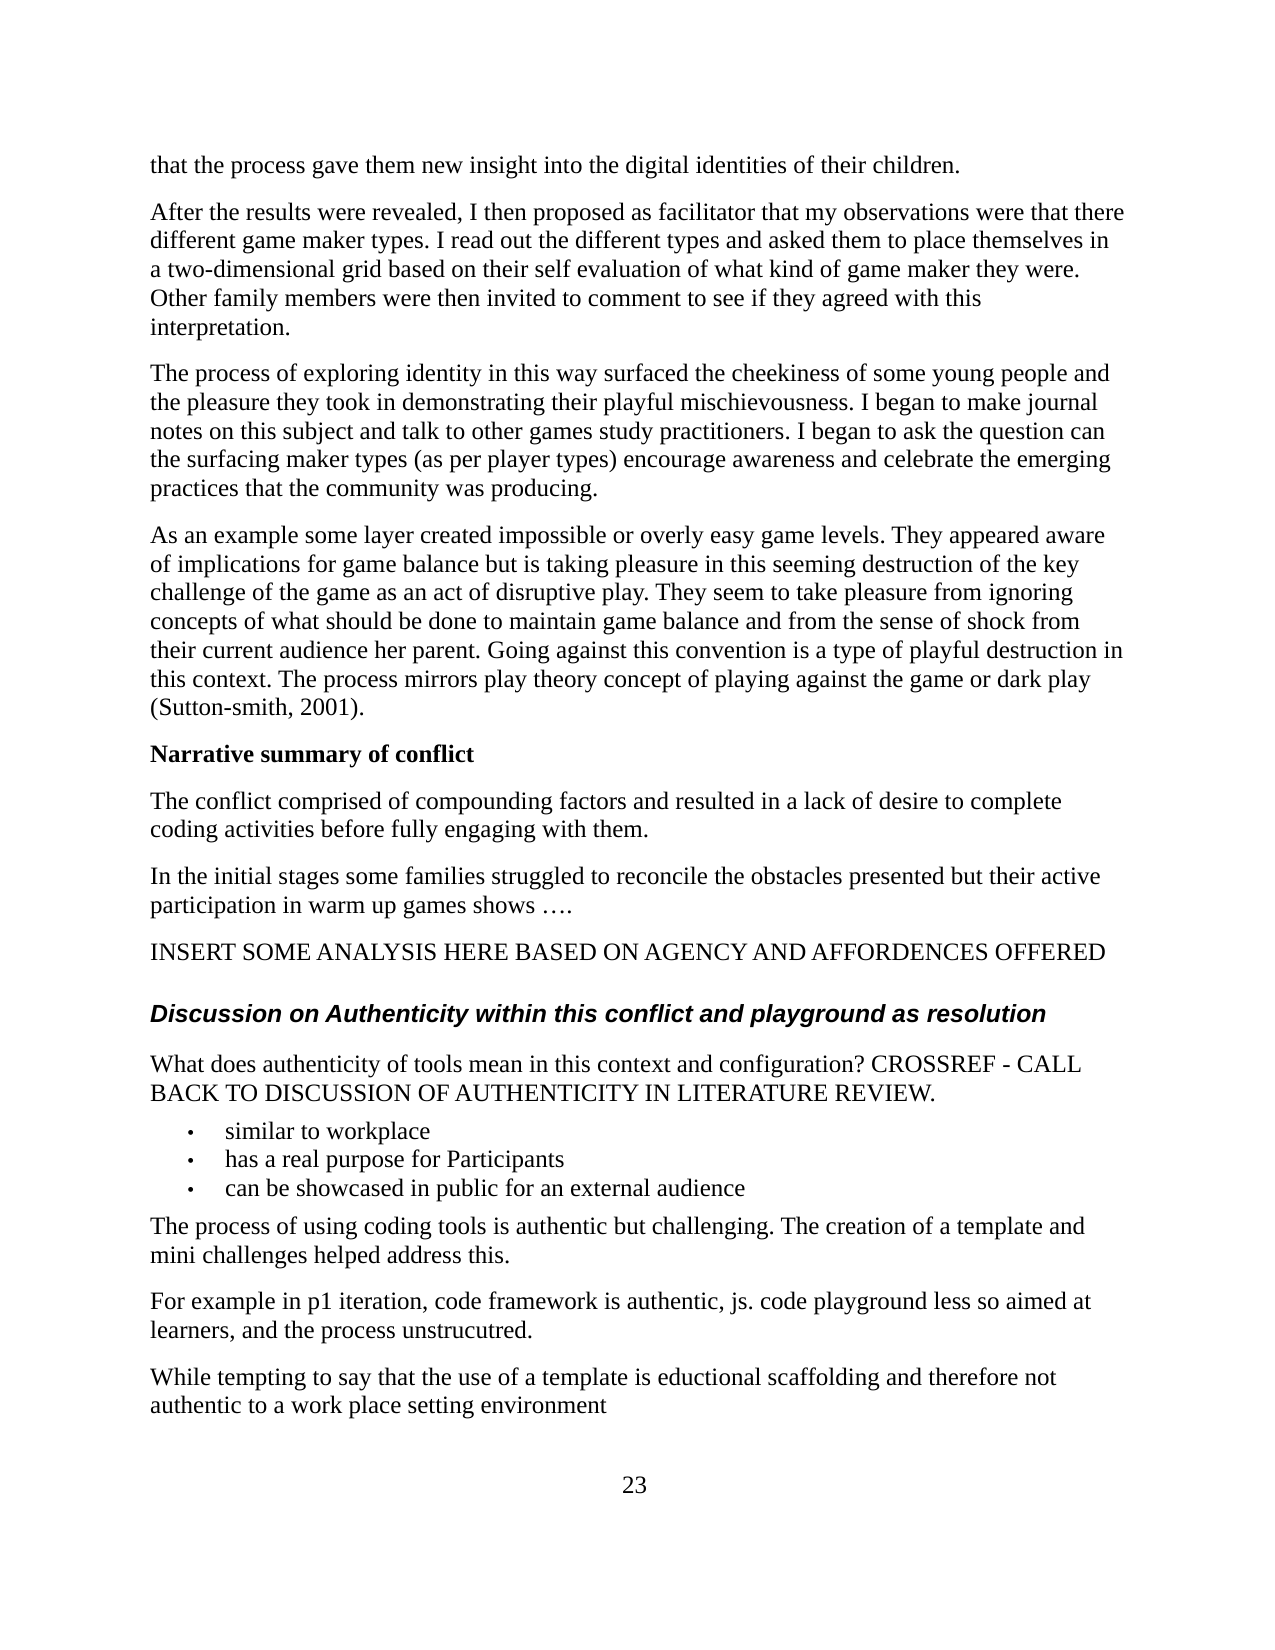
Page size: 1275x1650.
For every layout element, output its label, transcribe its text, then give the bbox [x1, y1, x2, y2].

text For example in p1 iteration, code framework is authentic, js. code playground less so aimed at learners, and the process unstrucutred. [150, 1286, 1125, 1344]
list can be showcased in public for an external audience [187, 1173, 1125, 1202]
text The process of exploring identity in this way surfaced the cheekiness of some young people and the pleasure they took in demonstrating their playful mischievousness. I began to make journal notes on this subject and talk to other games study practitioners. I began to ask the question can the surfacing maker types (as per player types) encourage awareness and celebrate the emerging practices that the community was producing. [150, 358, 1125, 502]
subtitle Discussion on Authenticity within this conflict and playground as resolution [150, 999, 1125, 1028]
text The process of using coding tools is authentic but challenging. The creation of a template and mini challenges helped address this. [150, 1211, 1125, 1268]
text What does authenticity of tools mean in this context and configuration? CROSSREF - CALL BACK TO DISCUSSION OF AUTHENTICITY IN LITERATURE REVIEW. [150, 1049, 1125, 1107]
text Narrative summary of conflict [150, 739, 1125, 768]
text INSERT SOME ANALYSIS HERE BASED ON AGENCY AND AFFORDENCES OFFERED [150, 937, 1125, 965]
text As an example some layer created impossible or overly easy game levels. They appeared aware of implications for game balance but is taking pleasure in this seeming destruction of the key challenge of the game as an act of disruptive play. They seem to take pleasure from ignoring concepts of what should be done to maintain game balance and from the sense of shock from their current audience her parent. Going against this convention is a type of playful destruction in this context. The process mirrors play theory concept of playing against the game or dark play (Sutton-smith, 2001). [150, 520, 1125, 721]
text While tempting to say that the use of a template is eductional scaffolding and therefore not authentic to a work place setting environment [150, 1362, 1125, 1419]
text After the results were revealed, I then proposed as facilitator that my observations were that there different game maker types. I read out the different types and asked them to place themselves in a two-dimensional grid based on their self evaluation of what kind of game maker they were. Other family members were then invited to comment to see if they agreed with this interpretation. [150, 197, 1125, 340]
list similar to workplace [187, 1116, 1125, 1144]
text that the process gave them new insight into the digital identities of their children. [150, 150, 1125, 179]
text In the initial stages some families struggled to reconcile the obstacles presented but their active participation in warm up games shows …. [150, 861, 1125, 919]
list has a real purpose for Participants [187, 1144, 1125, 1173]
text The conflict comprised of compounding factors and resulted in a lack of desire to complete coding activities before fully engaging with them. [150, 786, 1125, 843]
